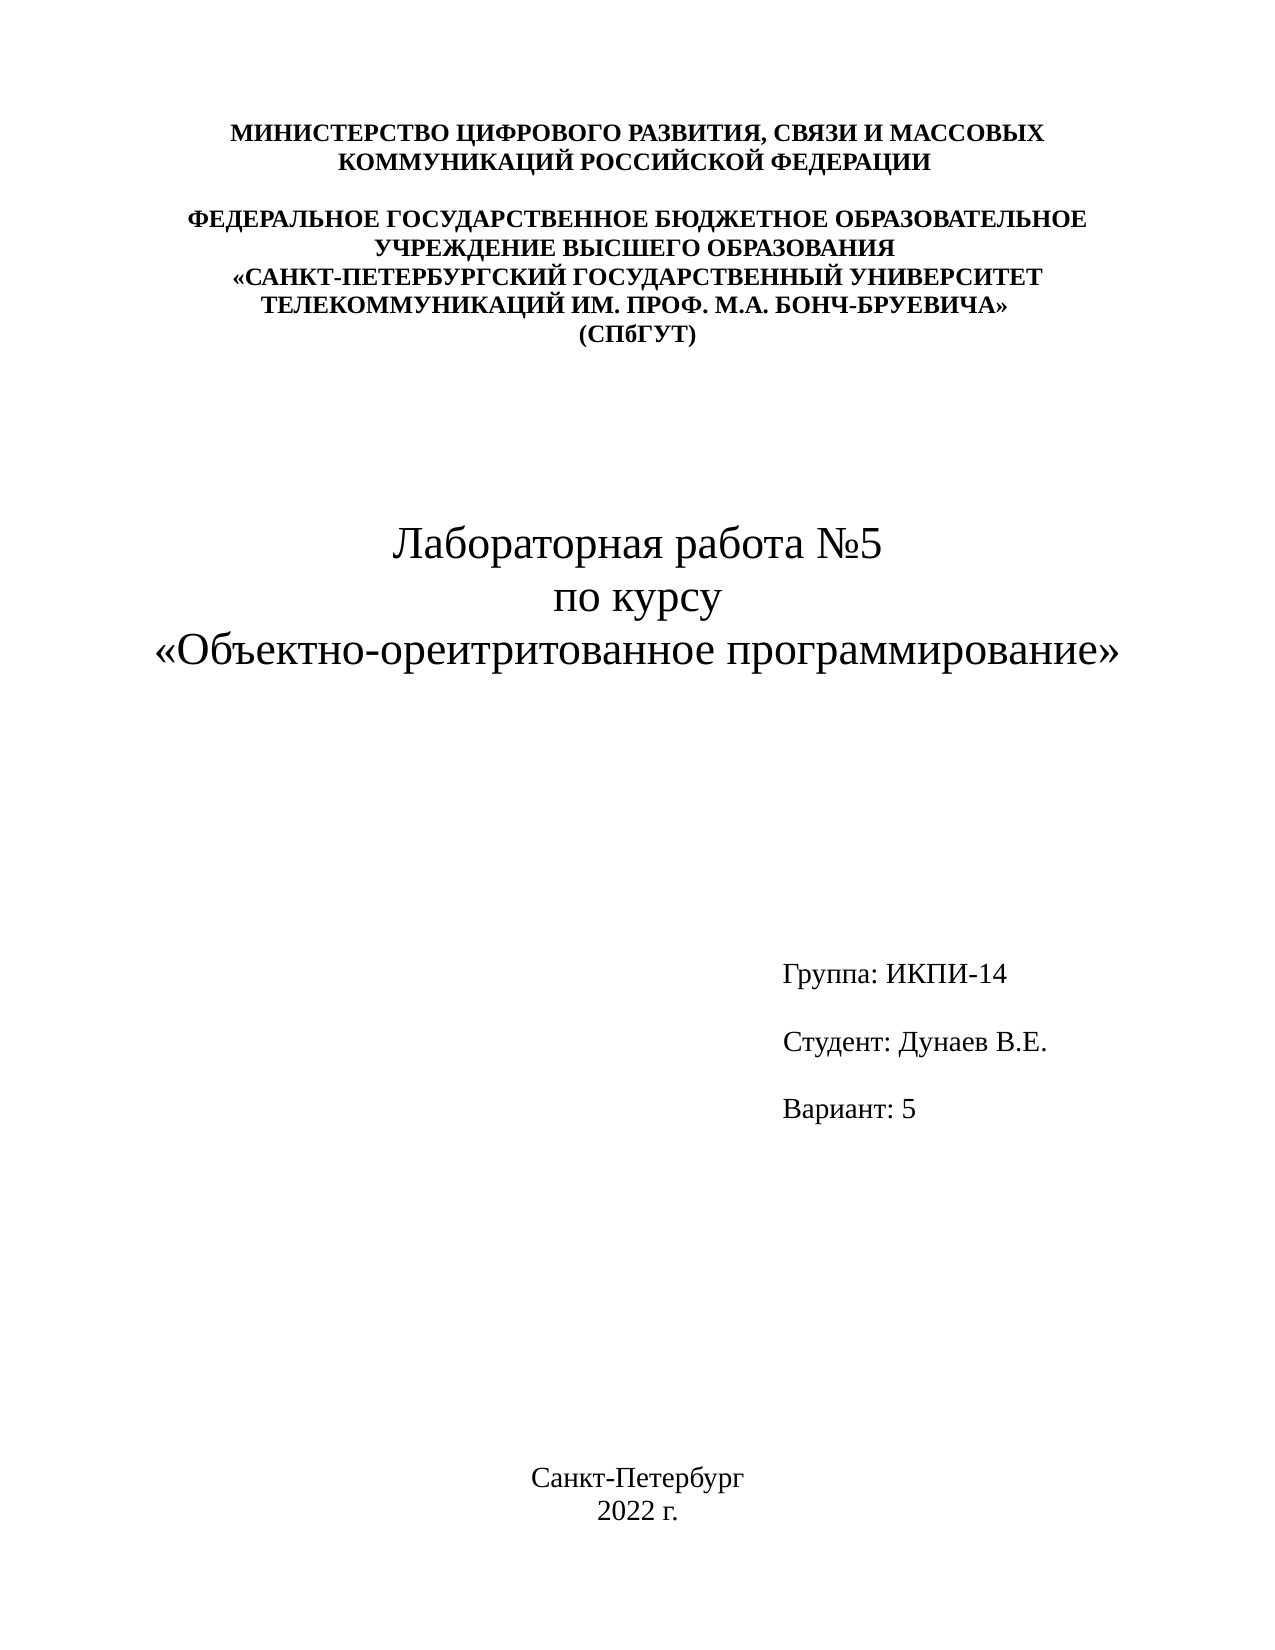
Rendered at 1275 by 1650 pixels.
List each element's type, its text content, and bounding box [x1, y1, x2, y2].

text МИНИСТЕРСТВО ЦИФРОВОГО РАЗВИТИЯ, СВЯЗИ И МАССОВЫХ КОММУНИКАЦИЙ РОССИЙСКОЙ ФЕДЕРАЦИИ [118, 118, 1157, 176]
text «САНКТ-ПЕТЕРБУРГСКИЙ ГОСУДАРСТВЕННЫЙ УНИВЕРСИТЕТ ТЕЛЕКОММУНИКАЦИЙ ИМ. ПРОФ. М.А. БОНЧ-БРУЕВИЧА» [118, 262, 1157, 319]
text ФЕДЕРАЛЬНОЕ ГОСУДАРСТВЕННОЕ БЮДЖЕТНОЕ ОБРАЗОВАТЕЛЬНОЕ УЧРЕЖДЕНИЕ ВЫСШЕГО ОБРАЗОВАНИЯ [118, 204, 1157, 262]
text Санкт-Петербург [118, 1460, 1157, 1493]
text Группа: ИКПИ-14 [561, 957, 1157, 990]
text (СПбГУТ) [118, 319, 1157, 348]
text Студент: Дунаев В.Е. [118, 1024, 1157, 1057]
text Лабораторная работа №5 [118, 516, 1157, 568]
text по курсу [118, 568, 1157, 621]
text Вариант: 5 [561, 1091, 1157, 1124]
text 2022 г. [118, 1493, 1157, 1527]
text «Объектно-ореитритованное программирование» [118, 621, 1157, 674]
